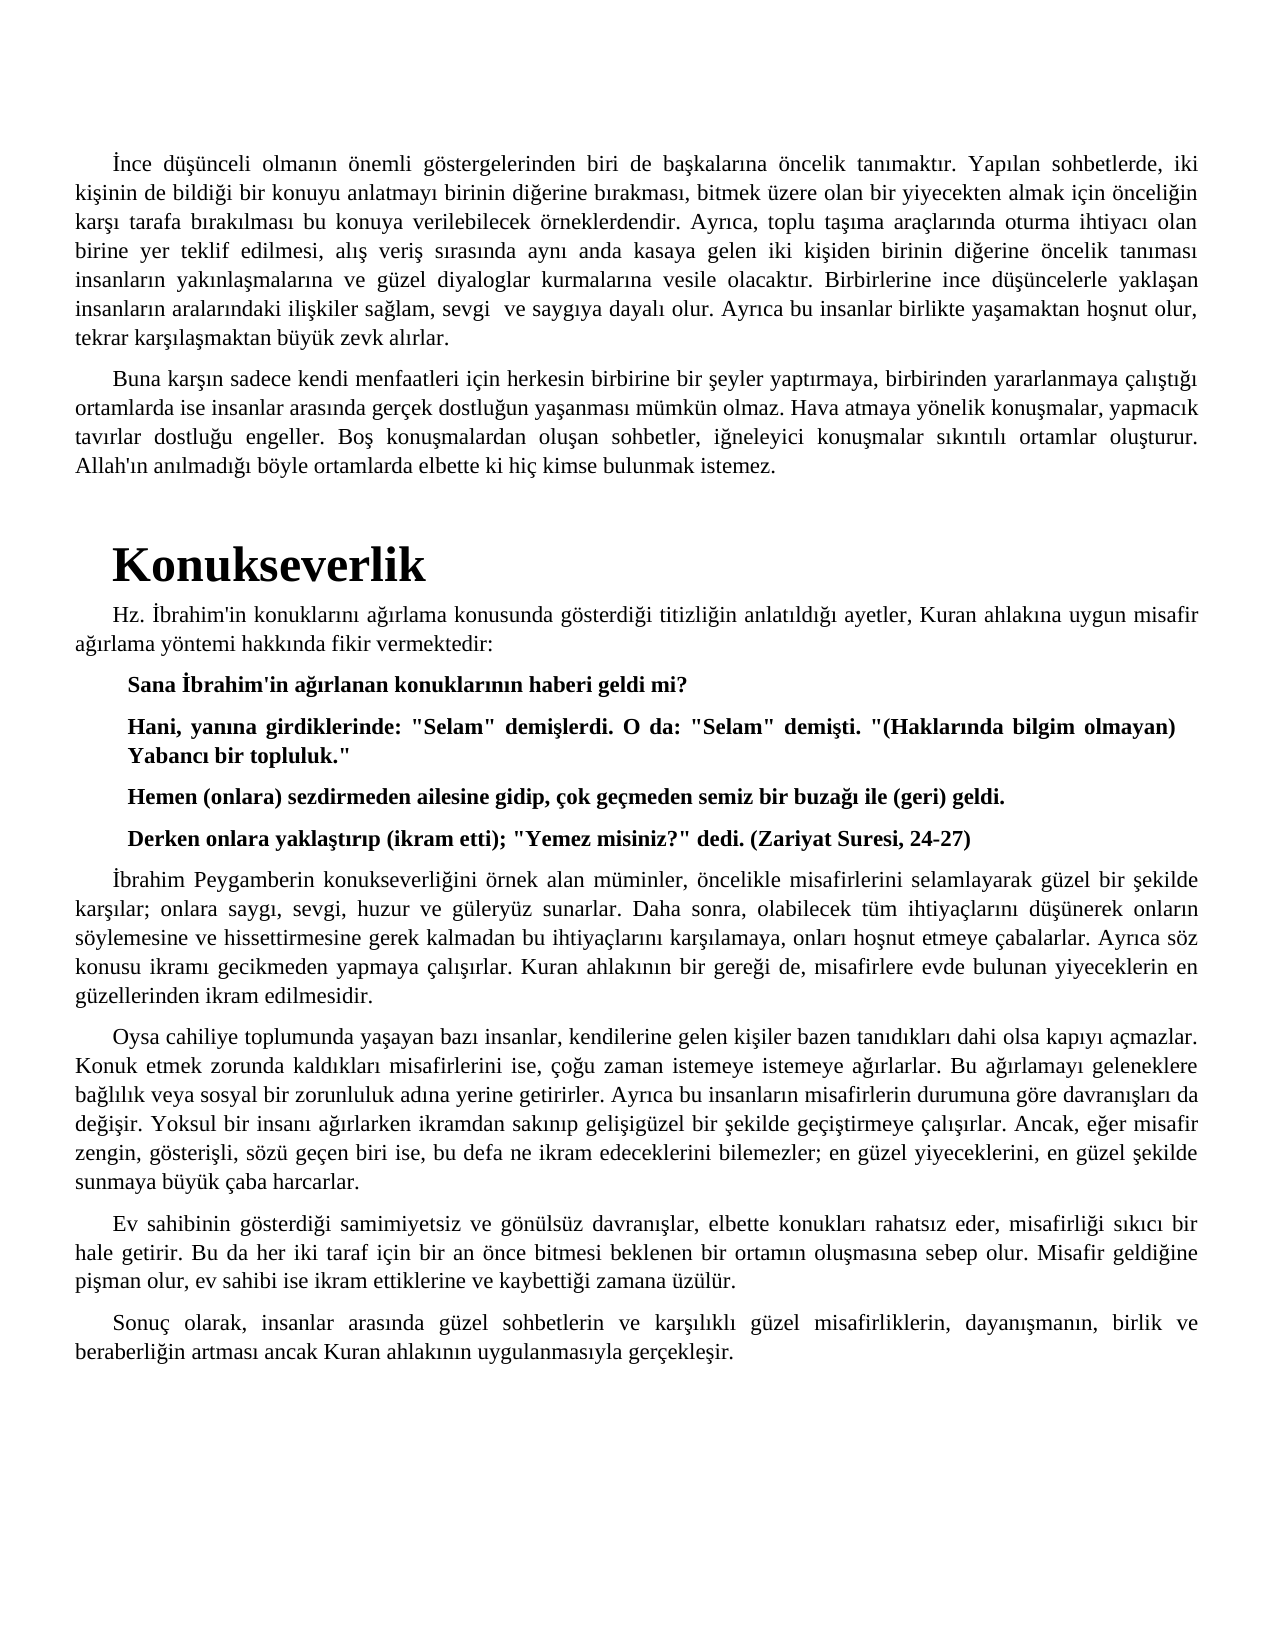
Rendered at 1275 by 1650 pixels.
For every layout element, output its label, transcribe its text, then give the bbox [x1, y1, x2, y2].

text İbrahim Peygamberin konukseverliğini örnek alan müminler, öncelikle misafirlerini selamlayarak güzel bir şekilde karşılar; onlara saygı, sevgi, huzur ve güleryüz sunarlar. Daha sonra, olabilecek tüm ihtiyaçlarını düşünerek onların söylemesine ve hissettirmesine gerek kalmadan bu ihtiyaçlarını karşılamaya, onları hoşnut etmeye çabalarlar. Ayrıca söz konusu ikramı gecikmeden yapmaya çalışırlar. Kuran ahlakının bir gereği de, misafirlere evde bulunan yiyeceklerin en güzellerinden ikram edilmesidir. [75, 866, 1200, 1008]
text Hani, yanına girdiklerinde: "Selam" demişlerdi. O da: "Selam" demişti. "(Haklarında bilgim olmayan) Yabancı bir topluluk." [127, 713, 1177, 768]
text İnce düşünceli olmanın önemli göstergelerinden biri de başkalarına öncelik tanımaktır. Yapılan sohbetlerde, iki kişinin de bildiği bir konuyu anlatmayı birinin diğerine bırakması, bitmek üzere olan bir yiyecekten almak için önceliğin karşı tarafa bırakılması bu konuya verilebilecek örneklerdendir. Ayrıca, toplu taşıma araçlarında oturma ihtiyacı olan birine yer teklif edilmesi, alış veriş sırasında aynı anda kasaya gelen iki kişiden birinin diğerine öncelik tanıması insanların yakınlaşmalarına ve güzel diyaloglar kurmalarına vesile olacaktır. Birbirlerine ince düşüncelerle yaklaşan insanların aralarındaki ilişkiler sağlam, sevgi ve saygıya dayalı olur. Ayrıca bu insanlar birlikte yaşamaktan hoşnut olur, tekrar karşılaşmaktan büyük zevk alırlar. [75, 150, 1200, 350]
text Sana İbrahim'in ağırlanan konuklarının haberi geldi mi? [127, 671, 1177, 698]
text Buna karşın sadece kendi menfaatleri için herkesin birbirine bir şeyler yaptırmaya, birbirinden yararlanmaya çalıştığı ortamlarda ise insanlar arasında gerçek dostluğun yaşanması mümkün olmaz. Hava atmaya yönelik konuşmalar, yapmacık tavırlar dostluğu engeller. Boş konuşmalardan oluşan sohbetler, iğneleyici konuşmalar sıkıntılı ortamlar oluşturur. Allah'ın anılmadığı böyle ortamlarda elbette ki hiç kimse bulunmak istemez. [75, 365, 1200, 478]
text Sonuç olarak, insanlar arasında güzel sohbetlerin ve karşılıklı güzel misafirliklerin, dayanışmanın, birlik ve beraberliğin artması ancak Kuran ahlakının uygulanmasıyla gerçekleşir. [75, 1309, 1200, 1364]
text Ev sahibinin gösterdiği samimiyetsiz ve gönülsüz davranışlar, elbette konukları rahatsız eder, misafirliği sıkıcı bir hale getirir. Bu da her iki taraf için bir an önce bitmesi beklenen bir ortamın oluşmasına sebep olur. Misafir geldiğine pişman olur, ev sahibi ise ikram ettiklerine ve kaybettiği zamana üzülür. [75, 1209, 1200, 1294]
text Derken onlara yaklaştırıp (ikram etti); "Yemez misiniz?" dedi. (Zariyat Suresi, 24-27) [127, 824, 1177, 851]
text Hemen (onlara) sezdirmeden ailesine gidip, çok geçmeden semiz bir buzağı ile (geri) geldi. [127, 783, 1177, 809]
subtitle Konukseverlik [112, 535, 1200, 592]
text Oysa cahiliye toplumunda yaşayan bazı insanlar, kendilerine gelen kişiler bazen tanıdıkları dahi olsa kapıyı açmazlar. Konuk etmek zorunda kaldıkları misafirlerini ise, çoğu zaman istemeye istemeye ağırlarlar. Bu ağırlamayı geleneklere bağlılık veya sosyal bir zorunluluk adına yerine getirirler. Ayrıca bu insanların misafirlerin durumuna göre davranışları da değişir. Yoksul bir insanı ağırlarken ikramdan sakınıp gelişigüzel bir şekilde geçiştirmeye çalışırlar. Ancak, eğer misafir zengin, gösterişli, sözü geçen biri ise, bu defa ne ikram edeceklerini bilemezler; en güzel yiyeceklerini, en güzel şekilde sunmaya büyük çaba harcarlar. [75, 1023, 1200, 1194]
text Hz. İbrahim'in konuklarını ağırlama konusunda gösterdiği titizliğin anlatıldığı ayetler, Kuran ahlakına uygun misafir ağırlama yöntemi hakkında fikir vermektedir: [75, 601, 1200, 656]
